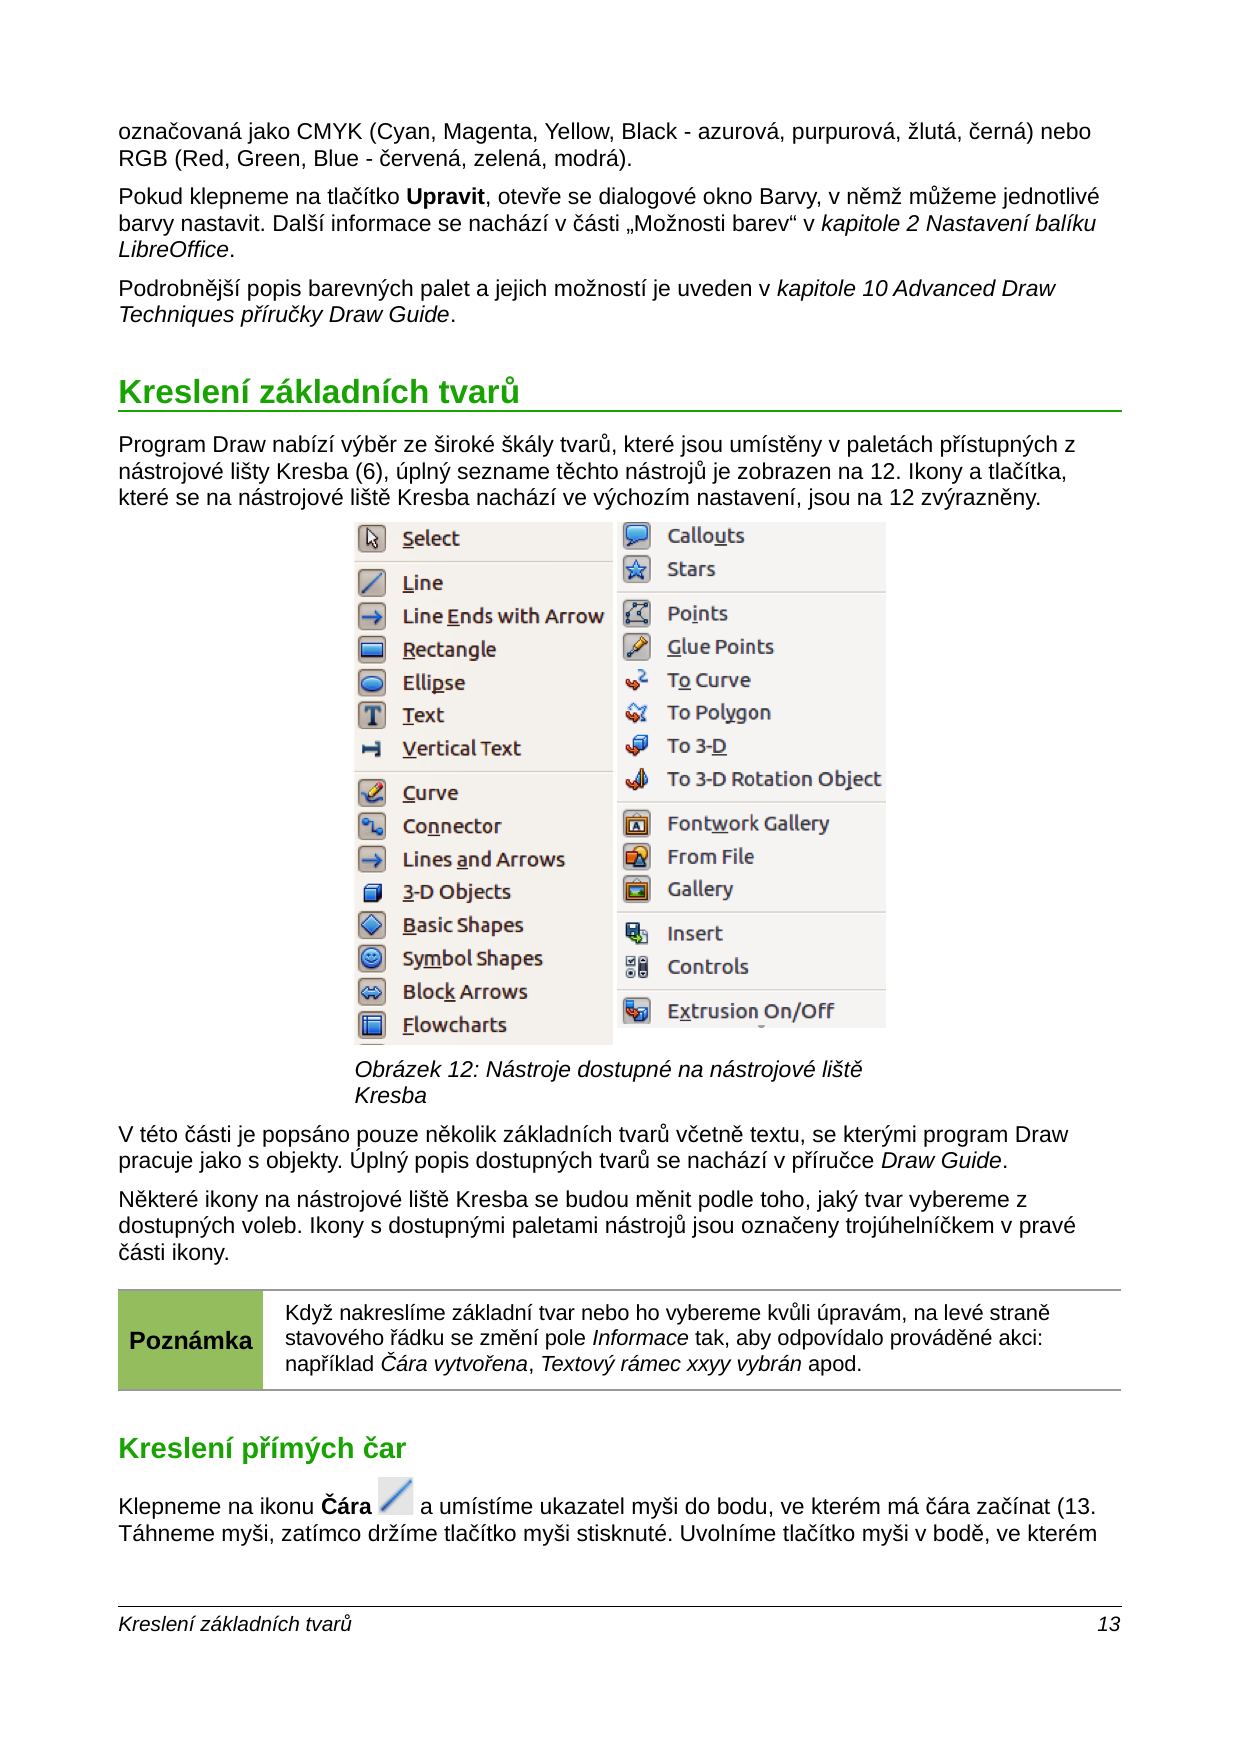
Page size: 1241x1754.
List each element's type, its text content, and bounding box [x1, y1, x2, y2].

table_header Když nakreslíme základní tvar nebo ho vybereme kvůli úpravám, na levé straně stavového řádku se změní pole Informace tak, aby odpovídalo prováděné akci: například Čára vytvořena, Textový rámec xxyy vybrán apod. [264, 1291, 1121, 1389]
table_header Poznámka [118, 1291, 263, 1389]
picture [354, 522, 886, 1045]
text Klepneme na ikonu Čára a umístíme ukazatel myši do bodu, ve kterém má čára začínat (obrázek 13. Táhneme myši, zatímco držíme tlačítko myši stisknuté. Uvolníme tlačítko myši v bodě, ve kterém má čára končit. Na obou koncích čáry se zobrazí úchyty, které značí, že je daný objekt aktuálně vybrán. Úchyt v počátečním bodě je o něco větší než ostatní úchyty označující výběr. [118, 1477, 1122, 1546]
text Program Draw nabízí výběr ze široké škály tvarů, které jsou umístěny v paletách přístupných z nástrojové lišty Kresba (obrázek 6), úplný sezname těchto nástrojů je zobrazen na obrázku 12. Ikony a tlačítka, které se na nástrojové liště Kresba nachází ve výchozím nastavení, jsou na obrázku 12 zvýrazněny. [118, 431, 1122, 510]
picture [378, 1477, 414, 1515]
subtitle Kreslení základních tvarů [118, 372, 1122, 410]
subtitle Kreslení přímých čar [118, 1431, 1122, 1465]
text V této části je popsáno pouze několik základních tvarů včetně textu, se kterými program Draw pracuje jako s objekty. Úplný popis dostupných tvarů se nachází v příručce Draw Guide. [118, 1121, 1122, 1173]
text Obrázek 12: Nástroje dostupné na nástrojové liště Kresba [354, 1056, 886, 1108]
text Pokud klepneme na tlačítko Upravit, otevře se dialogové okno Barvy, v němž můžeme jednotlivé barvy nastavit. Další informace se nachází v části „Možnosti barev“ v kapitole 2 Nastavení balíku LibreOffice. [118, 183, 1122, 262]
text Podrobnější popis barevných palet a jejich možností je uveden v kapitole 10 Advanced Draw Techniques příručky Draw Guide. [118, 275, 1122, 328]
text Některé ikony na nástrojové liště Kresba se budou měnit podle toho, jaký tvar vybereme z dostupných voleb. Ikony s dostupnými paletami nástrojů jsou označeny trojúhelníčkem v pravé části ikony. [118, 1186, 1122, 1265]
text označovaná jako CMYK (Cyan, Magenta, Yellow, Black - azurová, purpurová, žlutá, černá) nebo RGB (Red, Green, Blue - červená, zelená, modrá). [118, 118, 1122, 171]
